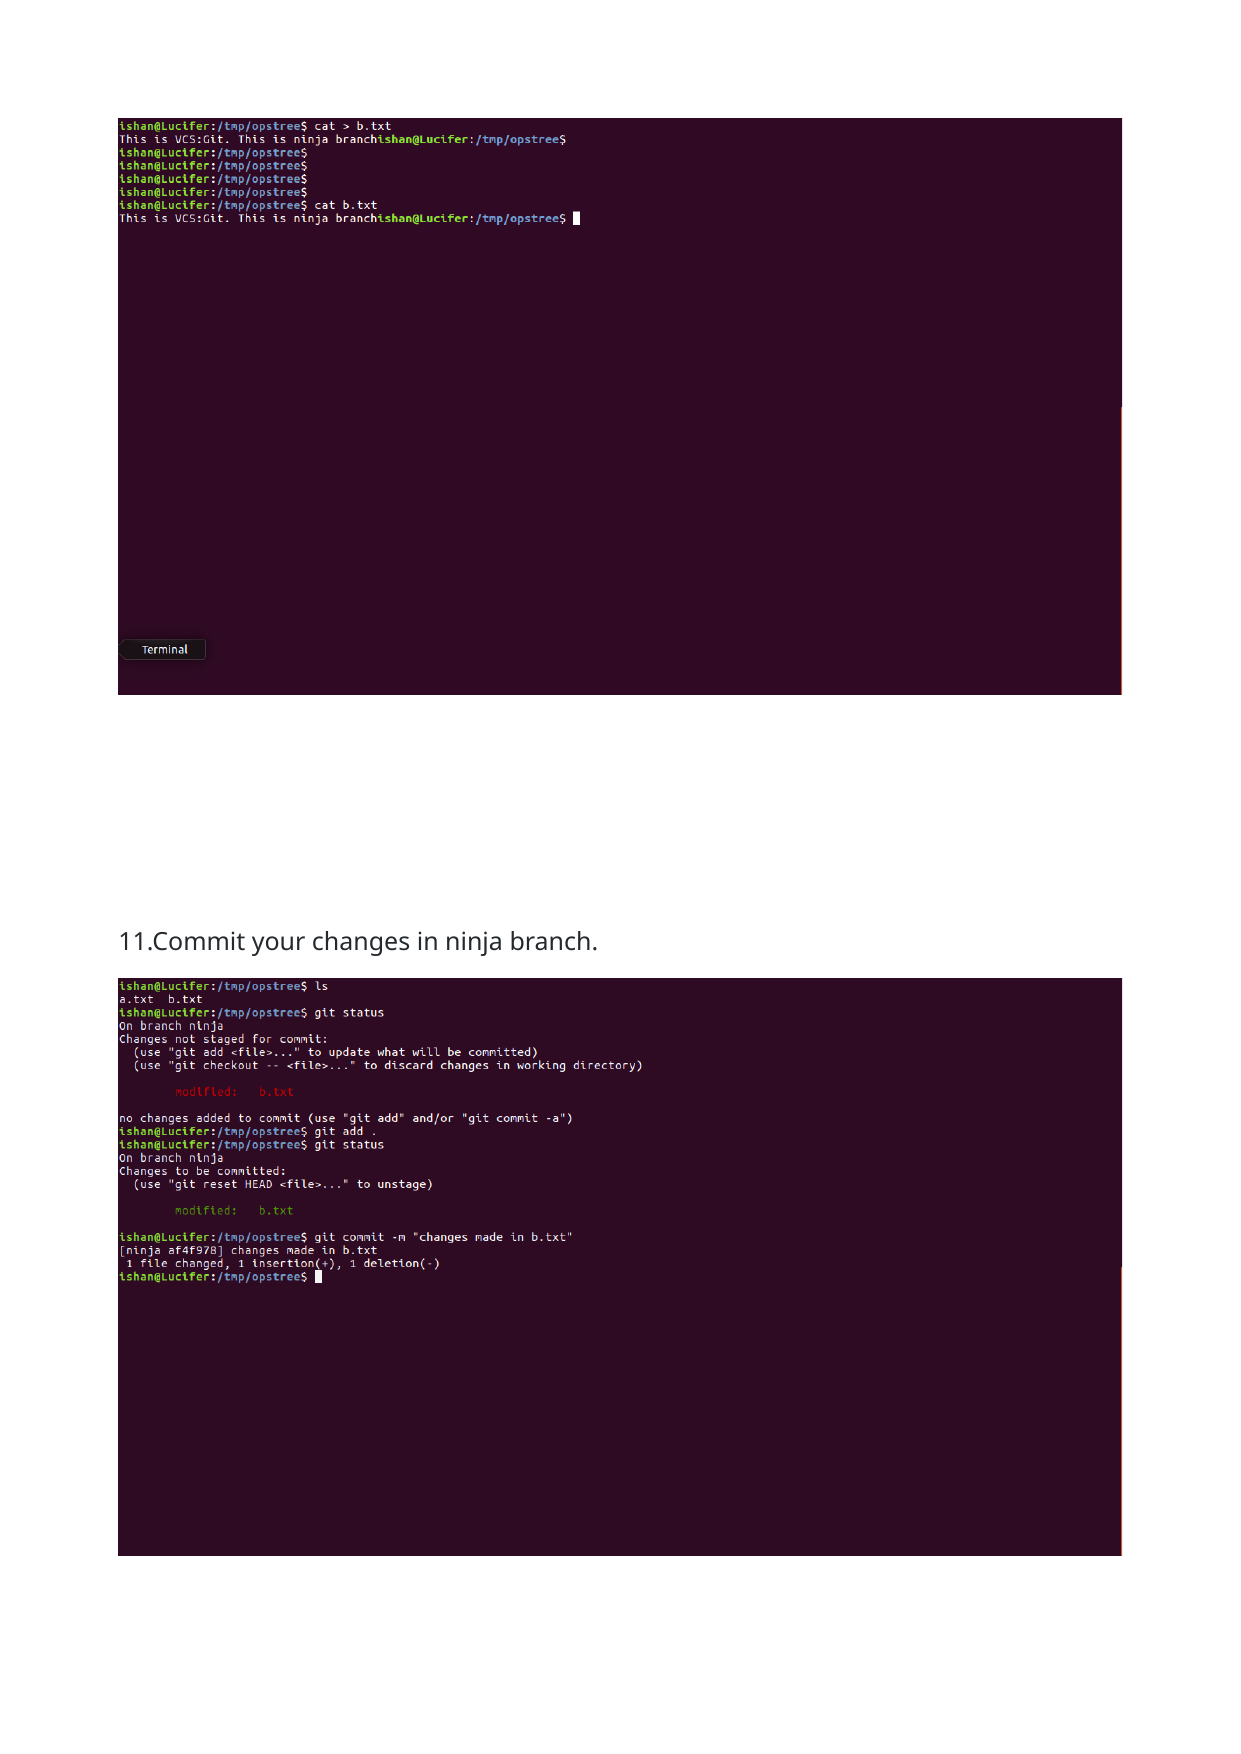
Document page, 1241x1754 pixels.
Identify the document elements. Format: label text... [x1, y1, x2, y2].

text 11.Commit your changes in ninja branch. [118, 923, 1122, 957]
picture [118, 978, 1123, 1556]
picture [118, 118, 1123, 695]
